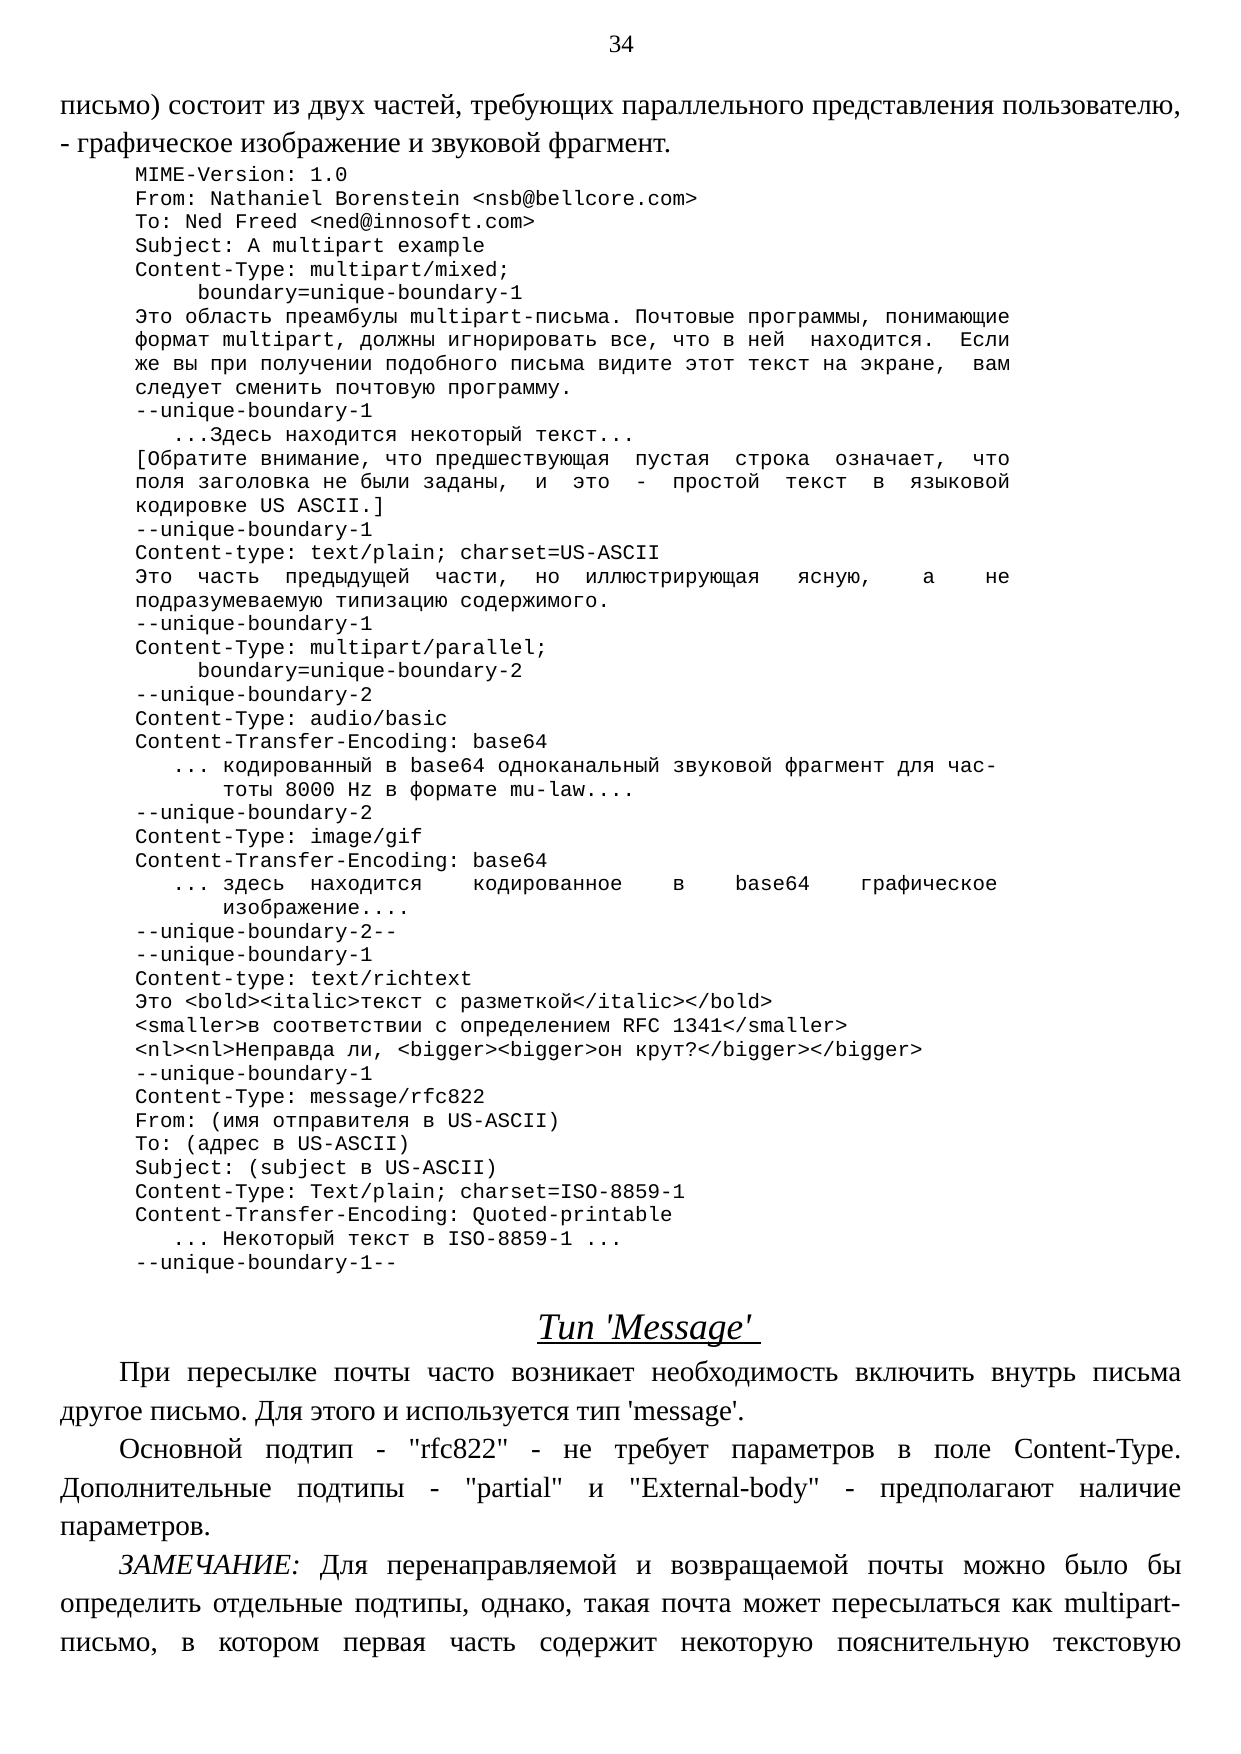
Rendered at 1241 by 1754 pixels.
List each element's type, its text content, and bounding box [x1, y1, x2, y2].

text Это область преамбулы multipart-письма. Почтовые программы, понимающие [60, 306, 1182, 329]
text Content-type: text/plain; charset=US-ASCII [60, 542, 1182, 566]
text Основной подтип - "rfc822" - не требует параметров в поле Content-Type. Дополнительные подтипы - "partial" и "External-body" - предполагают наличие параметров. [60, 1431, 1182, 1542]
text boundary=unique-boundary-2 [60, 661, 1182, 684]
text Это часть предыдущей части, но иллюстрирующая ясную, а не [60, 566, 1182, 589]
text кодировке US ASCII.] [60, 495, 1182, 519]
text Тип 'Message' [60, 1305, 1182, 1348]
text --unique-boundary-1 [60, 944, 1182, 968]
text письмо) состоит из двух частей, требующих параллельного представления пользователю, - графическое изображение и звуковой фрагмент. [60, 87, 1182, 159]
text Content-Type: multipart/parallel; [60, 637, 1182, 661]
text Content-Type: audio/basic [60, 708, 1182, 731]
text ... кодированный в base64 одноканальный звуковой фрагмент для час- [60, 755, 1182, 779]
text тоты 8000 Hz в формате mu-law.... [60, 779, 1182, 802]
text --unique-boundary-2 [60, 684, 1182, 708]
text Это <bold><italic>текст с разметкой</italic></bold> [60, 992, 1182, 1015]
text --unique-boundary-2-- [60, 921, 1182, 944]
text Subject: (subject в US-ASCII) [60, 1157, 1182, 1181]
text [Обратите внимание, что предшествующая пустая строка означает, что [60, 448, 1182, 471]
text From: (имя отправителя в US-ASCII) [60, 1110, 1182, 1133]
text To: (адрес в US-ASCII) [60, 1133, 1182, 1157]
text Content-Type: message/rfc822 [60, 1086, 1182, 1110]
text Content-Transfer-Encoding: base64 [60, 731, 1182, 755]
text Content-Type: multipart/mixed; [60, 258, 1182, 282]
text ЗАМЕЧАНИЕ: Для перенаправляемой и возвращаемой почты можно было бы определить отдельные подтипы, однако, такая почта может пересылаться как multipart-письмо, в котором первая часть содержит некоторую пояснительную текстовую [60, 1547, 1182, 1658]
text To: Ned Freed <ned@innosoft.com> [60, 211, 1182, 235]
text From: Nathaniel Borenstein <nsb@bellcore.com> [60, 188, 1182, 211]
text --unique-boundary-1 [60, 400, 1182, 424]
text MIME-Version: 1.0 [60, 164, 1182, 188]
text ... Некоторый текст в ISO-8859-1 ... [60, 1228, 1182, 1252]
text ...Здесь находится некоторый текст... [60, 424, 1182, 448]
text Content-Type: Text/plain; charset=ISO-8859-1 [60, 1181, 1182, 1204]
text подразумеваемую типизацию содержимого. [60, 589, 1182, 613]
text же вы при получении подобного письма видите этот текст на экране, вам [60, 353, 1182, 377]
text --unique-boundary-1 [60, 613, 1182, 637]
text Subject: A multipart example [60, 235, 1182, 258]
text --unique-boundary-2 [60, 802, 1182, 826]
text Content-Type: image/gif [60, 826, 1182, 850]
text следует сменить почтовую программу. [60, 377, 1182, 400]
text boundary=unique-boundary-1 [60, 282, 1182, 306]
text <nl><nl>Неправда ли, <bigger><bigger>он крут?</bigger></bigger> [60, 1039, 1182, 1062]
text формат multipart, должны игнорировать все, что в ней находится. Если [60, 329, 1182, 353]
text Content-type: text/richtext [60, 968, 1182, 992]
text --unique-boundary-1-- [60, 1252, 1182, 1275]
text --unique-boundary-1 [60, 519, 1182, 542]
text Content-Transfer-Encoding: Quoted-printable [60, 1204, 1182, 1228]
text --unique-boundary-1 [60, 1062, 1182, 1086]
text ... здесь находится кодированное в base64 графическое [60, 873, 1182, 897]
text <smaller>в соответствии с определением RFC 1341</smaller> [60, 1015, 1182, 1039]
text Content-Transfer-Encoding: base64 [60, 850, 1182, 873]
text изображение.... [60, 897, 1182, 921]
text При пересылке почты часто возникает необходимость включить внутрь письма другое письмо. Для этого и используется тип 'message'. [60, 1354, 1182, 1426]
text поля заголовка не были заданы, и это - простой текст в языковой [60, 471, 1182, 495]
